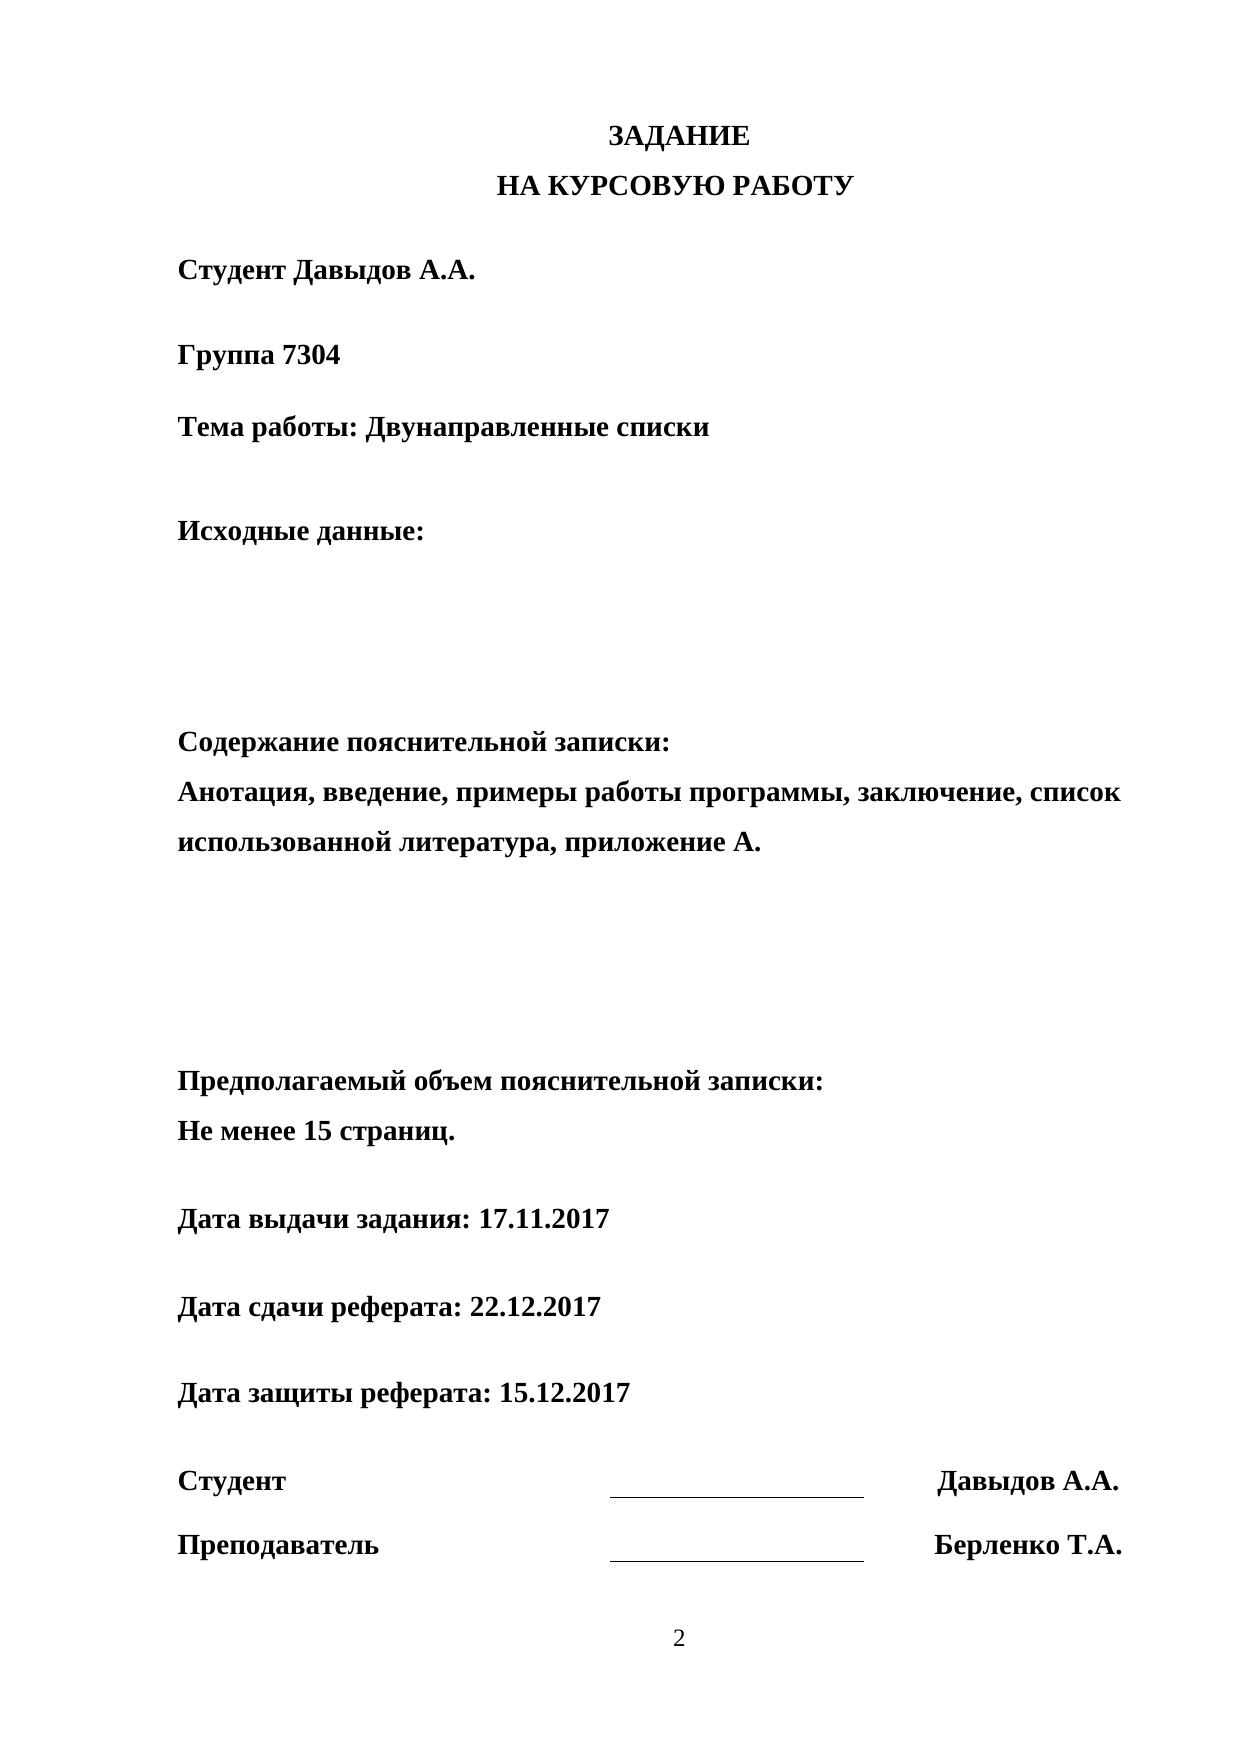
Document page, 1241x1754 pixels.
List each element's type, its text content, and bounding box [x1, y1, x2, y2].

table_cell Группа 7304 [166, 338, 1192, 409]
table_cell Содержание пояснительной записки: Анотация, введение, примеры работы программы, заключение, список использованной литература, приложение А. [166, 724, 1192, 1063]
table_cell Берленко Т.А. [864, 1497, 1192, 1561]
table_cell Студент [166, 1433, 610, 1497]
table_cell Предполагаемый объем пояснительной записки: Не менее 15 страниц. [166, 1063, 1192, 1202]
table_cell Дата защиты реферата: 15.12.2017 [166, 1376, 1192, 1433]
table_cell Преподаватель [166, 1497, 610, 1561]
table_cell Исходные данные: [166, 513, 1192, 724]
table_header Студент Давыдов А.А. [166, 252, 1192, 337]
table_cell Давыдов А.А. [864, 1433, 1192, 1497]
table_cell Дата выдачи задания: 17.11.2017 [166, 1202, 1192, 1289]
table_cell [610, 1433, 864, 1497]
table_cell Тема работы: Двунаправленные списки [166, 409, 1192, 513]
text ЗАДАНИЕ [177, 118, 1181, 152]
table_cell [610, 1498, 864, 1561]
text на курсовую работу [177, 168, 1181, 202]
table_cell Дата сдачи реферата: 22.12.2017 [166, 1289, 1192, 1376]
